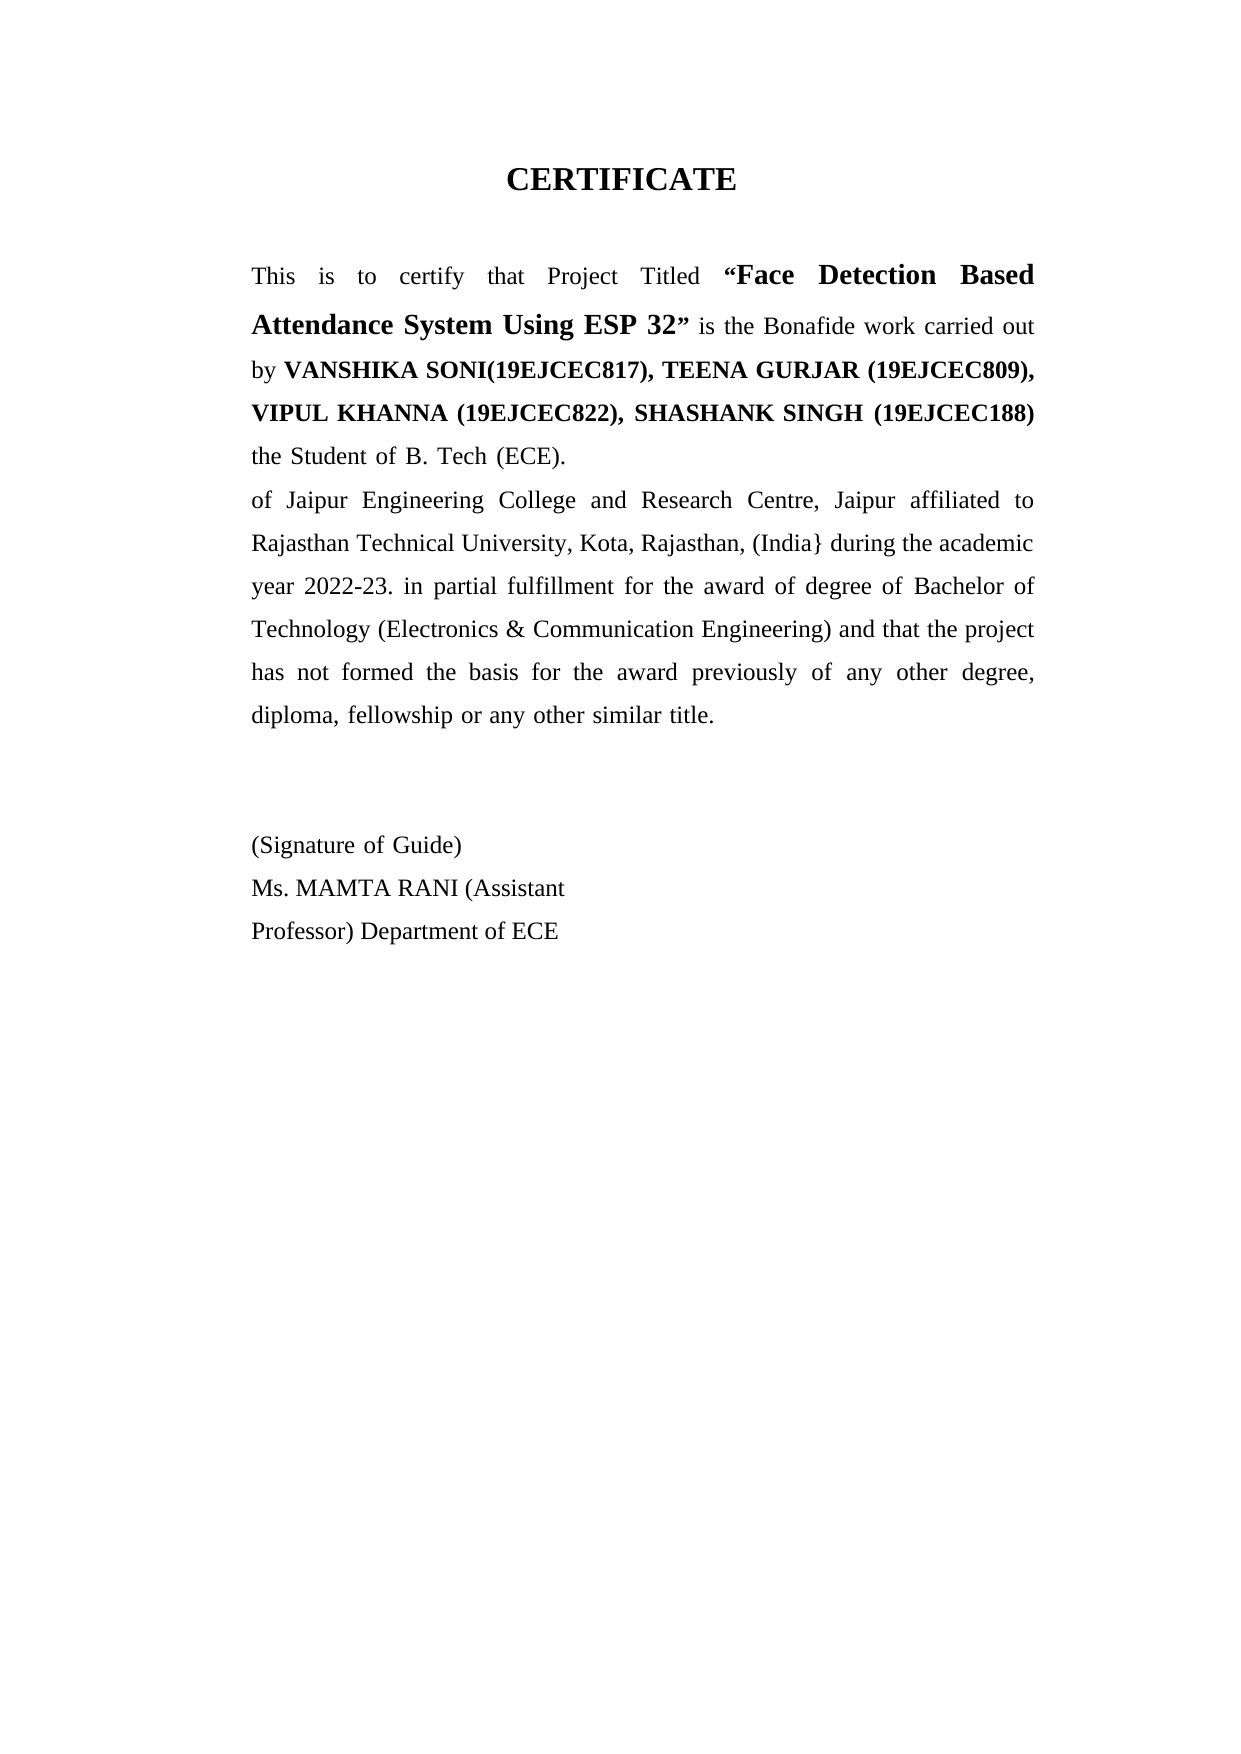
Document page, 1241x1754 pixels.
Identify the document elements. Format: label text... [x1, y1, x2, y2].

text (Signature of Guide) [251, 830, 1090, 859]
text Ms. MAMTA RANI (Assistant Professor) Department of ECE [251, 873, 636, 945]
subtitle CERTIFICATE [200, 159, 1043, 197]
text of Jaipur Engineering College and Research Centre, Jaipur affiliated to Rajasthan Technical University, Kota, Rajasthan, (India} during the academic year 2022-23. in partial fulfillment for the award of degree of Bachelor of Technology (Electronics & Communication Engineering) and that the project has not formed the basis for the award previously of any other degree, diploma, fellowship or any other similar title. [251, 485, 1035, 729]
text This is to certify that Project Titled “Face Detection Based Attendance System Using ESP 32” is the Bonafide work carried out by VANSHIKA SONI(19EJCEC817), TEENA GURJAR (19EJCEC809), VIPUL KHANNA (19EJCEC822), SHASHANK SINGH (19EJCEC188) the Student of B. Tech (ECE). [251, 257, 1035, 470]
